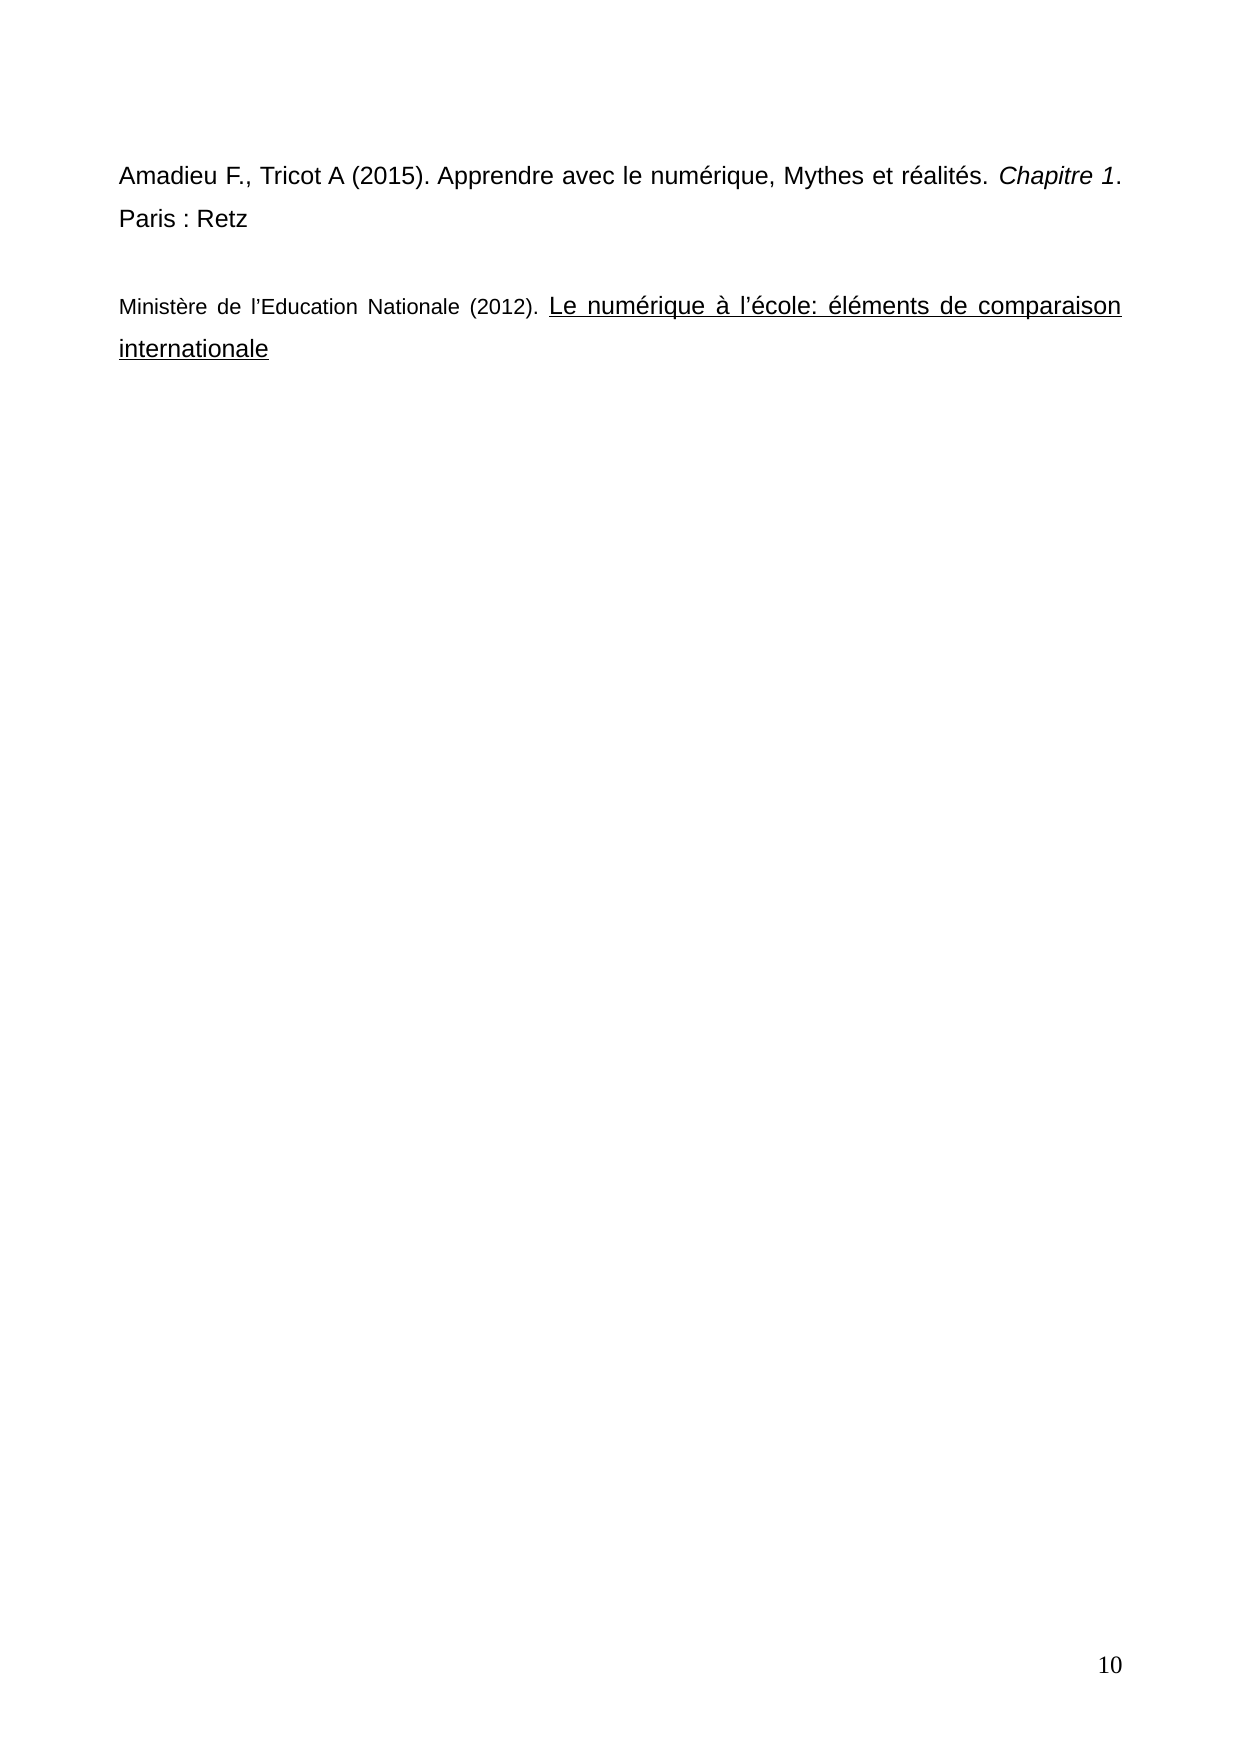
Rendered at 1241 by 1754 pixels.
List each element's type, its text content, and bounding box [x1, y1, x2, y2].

text Amadieu F., Tricot A (2015). Apprendre avec le numérique, Mythes et réalités. Chapitre 1. Paris : Retz [119, 161, 1122, 233]
text Ministère de l’Education Nationale (2012). Le numérique à l’école: éléments de comparaison internationale [119, 291, 1122, 362]
